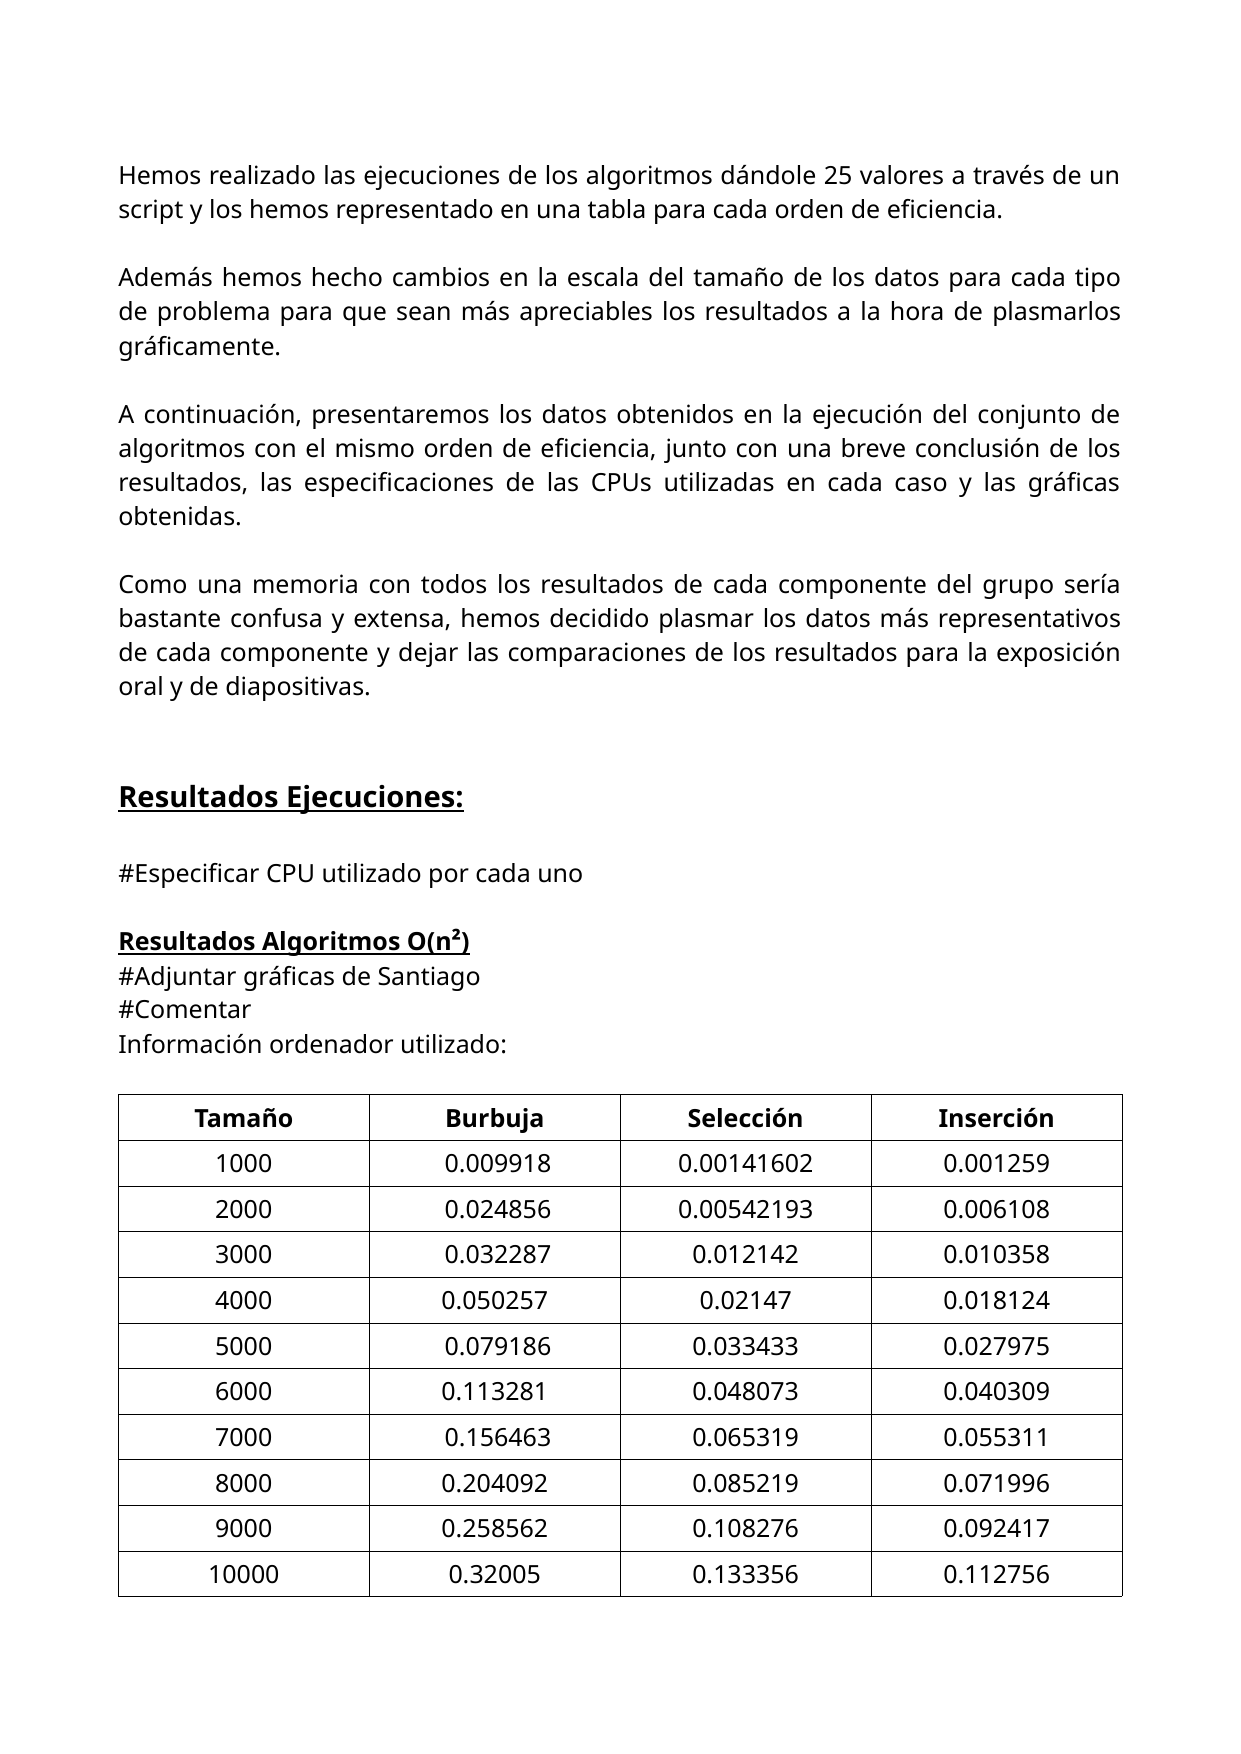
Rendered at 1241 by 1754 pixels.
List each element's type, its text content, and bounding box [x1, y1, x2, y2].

table_cell 0.113281 [370, 1369, 620, 1414]
table_cell 0.079186 [370, 1324, 620, 1368]
table_cell 8000 [119, 1460, 369, 1505]
table_cell 0.00141602 [621, 1141, 871, 1186]
table_cell 0.02147 [621, 1278, 871, 1322]
text Hemos realizado las ejecuciones de los algoritmos dándole 25 valores a través de un script y los hemos representado en una tabla para cada orden de eficiencia. [118, 158, 1122, 226]
table_header Tamaño [119, 1095, 369, 1140]
table_cell 1000 [119, 1141, 369, 1186]
table_cell 0.001259 [872, 1141, 1122, 1186]
table_cell 0.00542193 [621, 1187, 871, 1231]
text #Adjuntar gráficas de Santiago [118, 958, 1122, 992]
table_cell 0.050257 [370, 1278, 620, 1322]
table_cell 0.033433 [621, 1324, 871, 1368]
table_cell 4000 [119, 1278, 369, 1322]
table_cell 6000 [119, 1369, 369, 1414]
table_cell 0.009918 [370, 1141, 620, 1186]
table_cell 3000 [119, 1232, 369, 1277]
table_cell 0.204092 [370, 1460, 620, 1505]
table_cell 0.024856 [370, 1187, 620, 1231]
table_cell 0.156463 [370, 1415, 620, 1459]
text Información ordenador utilizado: [118, 1026, 1122, 1060]
text Resultados Algoritmos O(n²) [118, 924, 1122, 958]
table_cell 0.071996 [872, 1460, 1122, 1505]
table_cell 2000 [119, 1187, 369, 1231]
table_cell 0.018124 [872, 1278, 1122, 1322]
table_cell 0.133356 [621, 1552, 871, 1596]
table_cell 0.040309 [872, 1369, 1122, 1414]
table_cell 0.048073 [621, 1369, 871, 1414]
table_cell 0.085219 [621, 1460, 871, 1505]
table_cell 0.065319 [621, 1415, 871, 1459]
table_header Selección [621, 1095, 871, 1140]
table_cell 0.092417 [872, 1506, 1122, 1551]
table_cell 0.012142 [621, 1232, 871, 1277]
text #Especificar CPU utilizado por cada uno [118, 856, 1122, 890]
table_cell 0.032287 [370, 1232, 620, 1277]
table_cell 9000 [119, 1506, 369, 1551]
table_cell 0.006108 [872, 1187, 1122, 1231]
table_cell 10000 [119, 1552, 369, 1596]
text #Comentar [118, 992, 1122, 1026]
table_cell 0.258562 [370, 1506, 620, 1551]
table_cell 0.027975 [872, 1324, 1122, 1368]
table_cell 0.055311 [872, 1415, 1122, 1459]
table_cell 5000 [119, 1324, 369, 1368]
text Resultados Ejecuciones: [118, 777, 1122, 816]
table_header Inserción [872, 1095, 1122, 1140]
text A continuación, presentaremos los datos obtenidos en la ejecución del conjunto de algoritmos con el mismo orden de eficiencia, junto con una breve conclusión de los resultados, las especificaciones de las CPUs utilizadas en cada caso y las gráficas obtenidas. [118, 396, 1122, 532]
table_cell 0.108276 [621, 1506, 871, 1551]
text Además hemos hecho cambios en la escala del tamaño de los datos para cada tipo de problema para que sean más apreciables los resultados a la hora de plasmarlos gráficamente. [118, 260, 1122, 362]
table_cell 7000 [119, 1415, 369, 1459]
table_header Burbuja [370, 1095, 620, 1140]
table_cell 0.32005 [370, 1552, 620, 1596]
table_cell 0.010358 [872, 1232, 1122, 1277]
text Como una memoria con todos los resultados de cada componente del grupo sería bastante confusa y extensa, hemos decidido plasmar los datos más representativos de cada componente y dejar las comparaciones de los resultados para la exposición oral y de diapositivas. [118, 567, 1122, 703]
table_cell 0.112756 [872, 1552, 1122, 1596]
